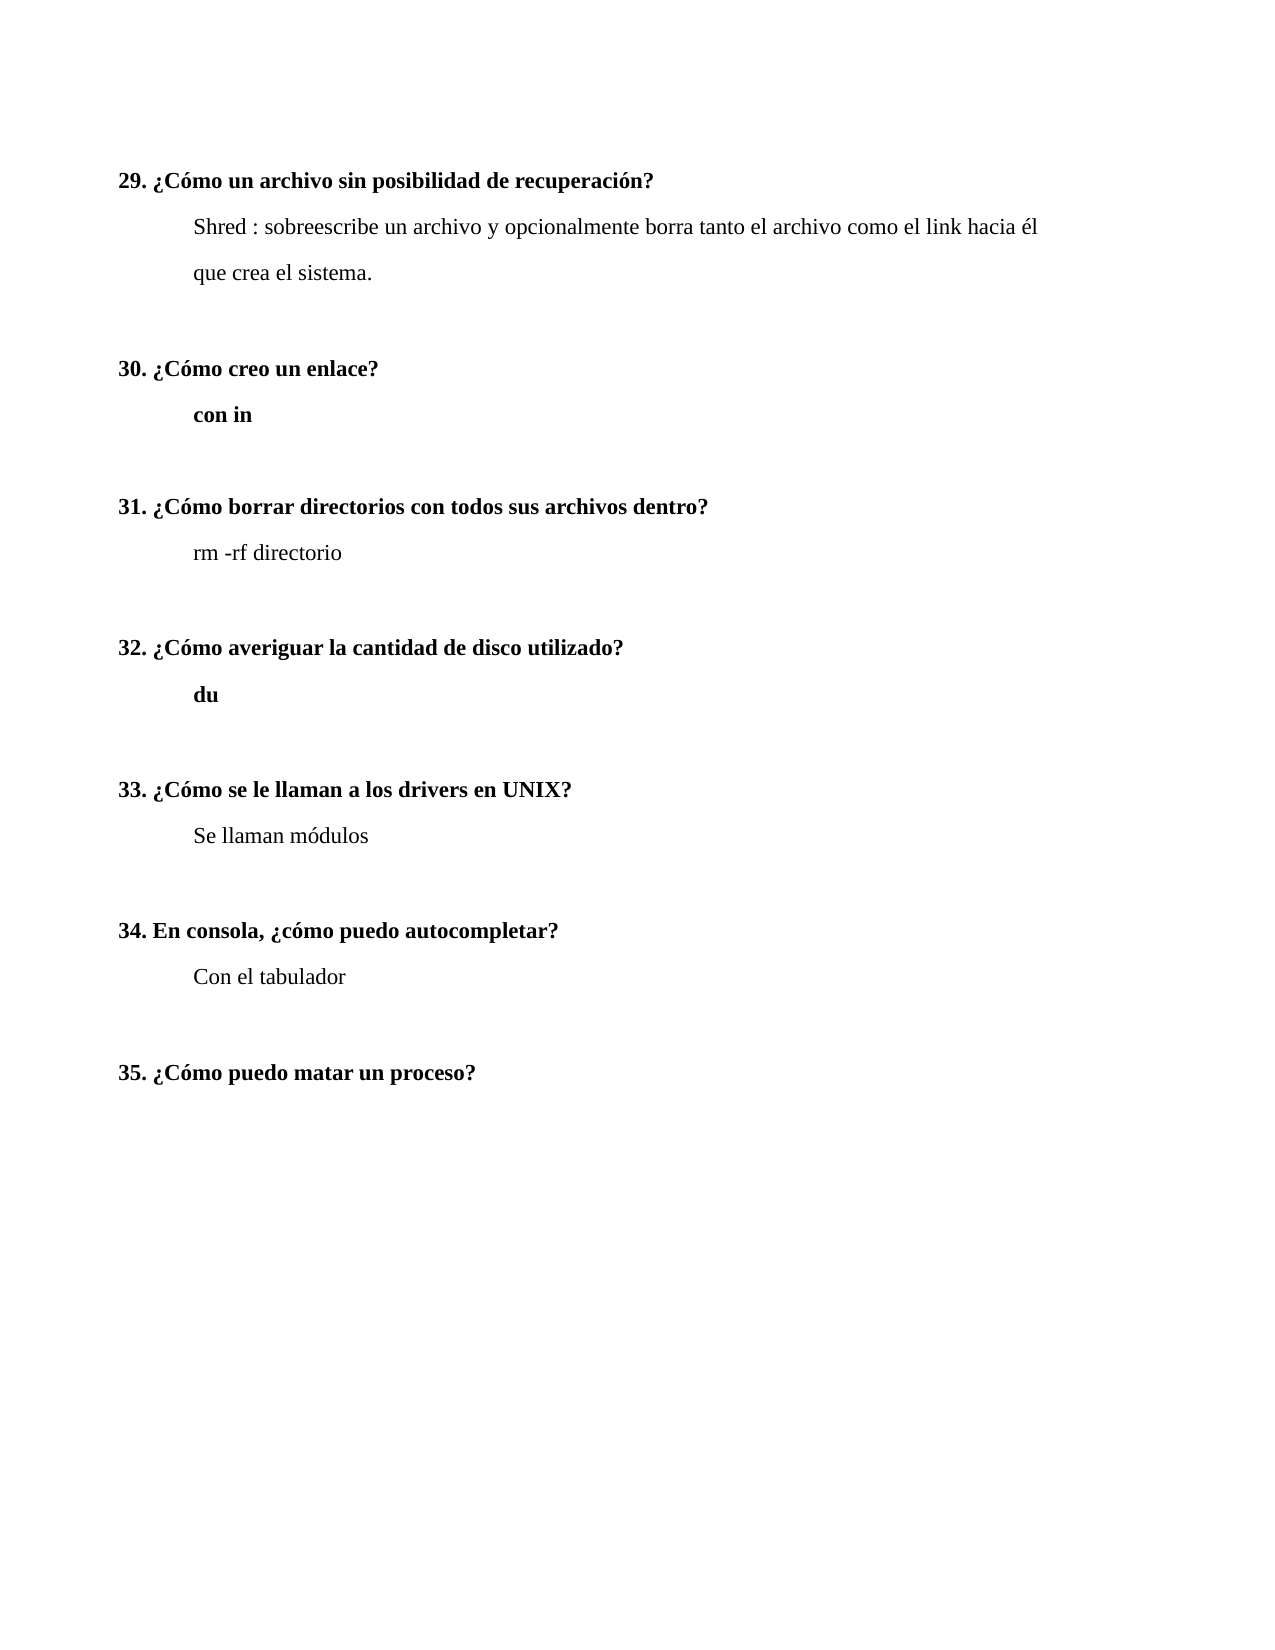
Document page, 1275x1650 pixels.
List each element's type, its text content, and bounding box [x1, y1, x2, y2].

text 31. ¿Cómo borrar directorios con todos sus archivos dentro? [118, 493, 1157, 519]
text 29. ¿Cómo un archivo sin posibilidad de recuperación? [118, 167, 1157, 193]
text 34. En consola, ¿cómo puedo autocompletar? [118, 917, 1157, 943]
text 30. ¿Cómo creo un enlace? [118, 355, 1157, 381]
text 32. ¿Cómo averiguar la cantidad de disco utilizado? [118, 634, 1157, 661]
text 35. ¿Cómo puedo matar un proceso? [118, 1058, 1157, 1085]
text Shred : sobreescribe un archivo y opcionalmente borra tanto el archivo como el link hacia él [118, 213, 1157, 240]
text 33. ¿Cómo se le llaman a los drivers en UNIX? [118, 776, 1157, 802]
text con in [118, 401, 1157, 427]
text du [118, 681, 1157, 707]
text que crea el sistema. [118, 259, 1157, 286]
text Se llaman módulos [118, 822, 1157, 848]
text rm -rf directorio [118, 539, 1157, 566]
text Con el tabulador [118, 963, 1157, 990]
